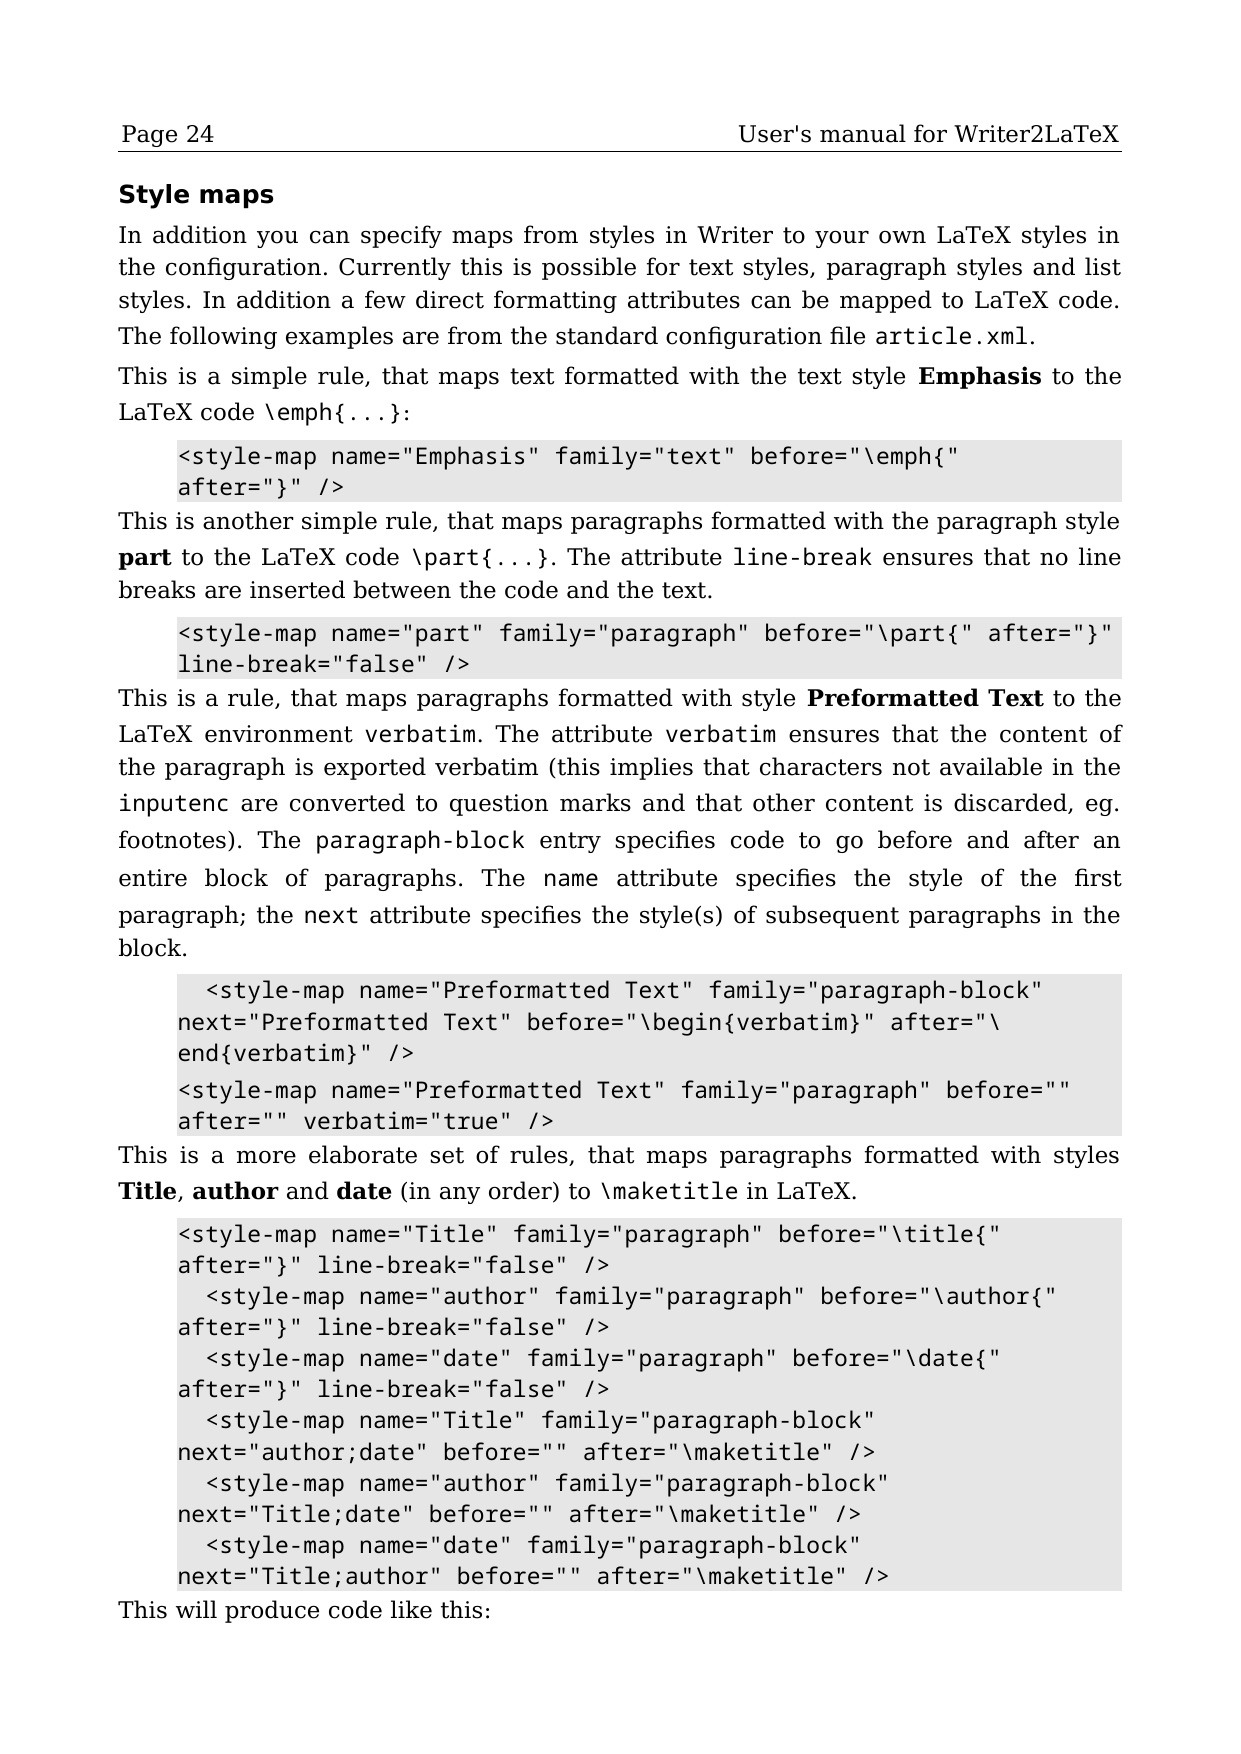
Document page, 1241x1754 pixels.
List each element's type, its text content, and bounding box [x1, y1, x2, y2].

text This is a more elaborate set of rules, that maps paragraphs formatted with styles Title, author and date (in any order) to \maketitle in LaTeX. [118, 1142, 1122, 1206]
text This will produce code like this: [118, 1597, 1122, 1623]
text <style-map name="part" family="paragraph" before="\part{" after="}" line-break="false" /> [177, 617, 1122, 679]
subtitle Style maps [118, 181, 1122, 209]
text <style-map name="Title" family="paragraph" before="\title{" after="}" line-break="false" /> <style-map name="author" family="paragraph" before="\author{" after="}" line-break="false" /> <style-map name="date" family="paragraph" before="\date{" after="}" line-break="false" /> <style-map name="Title" family="paragraph-block" next="author;date" before="" after="\maketitle" /> <style-map name="author" family="paragraph-block" next="Title;date" before="" after="\maketitle" /> <style-map name="date" family="paragraph-block" next="Title;author" before="" after="\maketitle" /> [177, 1218, 1122, 1591]
text <style-map name="Emphasis" family="text" before="\emph{" after="}" /> [177, 440, 1122, 502]
text This is another simple rule, that maps paragraphs formatted with the paragraph style part to the LaTeX code \part{...}. The attribute line-break ensures that no line breaks are inserted between the code and the text. [118, 508, 1122, 604]
text In addition you can specify maps from styles in Writer to your own LaTeX styles in the configuration. Currently this is possible for text styles, paragraph styles and list styles. In addition a few direct formatting attributes can be mapped to LaTeX code. The following examples are from the standard configuration file article.xml. [118, 222, 1122, 351]
text This is a simple rule, that maps text formatted with the text style Emphasis to the LaTeX code \emph{...}: [118, 363, 1122, 427]
text <style-map name="Preformatted Text" family="paragraph-block" next="Preformatted Text" before="\begin{verbatim}" after="\end{verbatim}" /> [177, 974, 1122, 1068]
text <style-map name="Preformatted Text" family="paragraph" before="" after="" verbatim="true" /> [177, 1073, 1122, 1136]
text This is a rule, that maps paragraphs formatted with style Preformatted Text to the LaTeX environment verbatim. The attribute verbatim ensures that the content of the paragraph is exported verbatim (this implies that characters not available in the inputenc are converted to question marks and that other content is discarded, eg. footnotes). The paragraph-block entry specifies code to go before and after an entire block of paragraphs. The name attribute specifies the style of the first paragraph; the next attribute specifies the style(s) of subsequent paragraphs in the block. [118, 684, 1122, 962]
